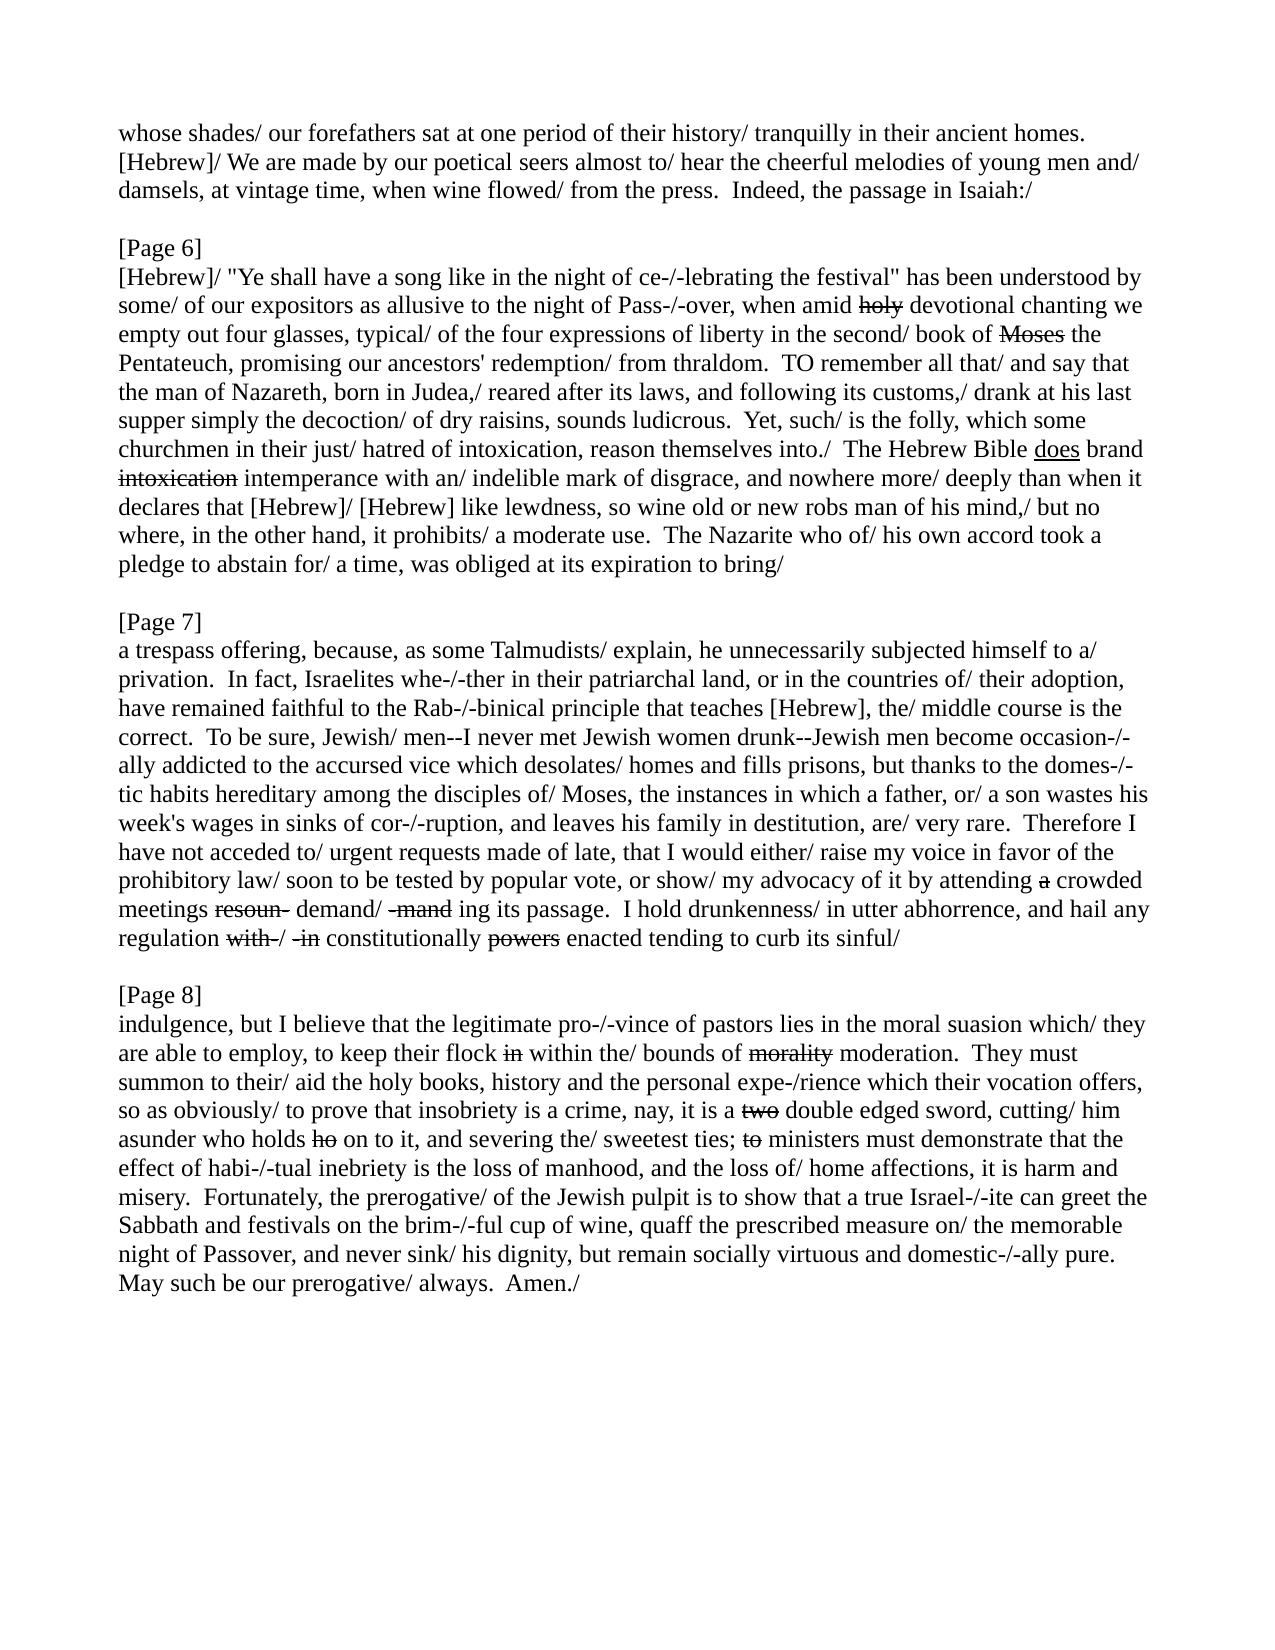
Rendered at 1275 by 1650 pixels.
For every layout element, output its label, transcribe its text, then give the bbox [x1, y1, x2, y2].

text indulgence, but I believe that the legitimate pro-/-vince of pastors lies in the moral suasion which/ they are able to employ, to keep their flock in within the/ bounds of morality moderation. They must summon to their/ aid the holy books, history and the personal expe-/rience which their vocation offers, so as obviously/ to prove that insobriety is a crime, nay, it is a two double edged sword, cutting/ him asunder who holds ho on to it, and severing the/ sweetest ties; to ministers must demonstrate that the effect of habi-/-tual inebriety is the loss of manhood, and the loss of/ home affections, it is harm and misery. Fortunately, the prerogative/ of the Jewish pulpit is to show that a true Israel-/-ite can greet the Sabbath and festivals on the brim-/-ful cup of wine, quaff the prescribed measure on/ the memorable night of Passover, and never sink/ his dignity, but remain socially virtuous and domestic-/-ally pure. May such be our prerogative/ always. Amen./ [118, 1009, 1157, 1297]
text a trespass offering, because, as some Talmudists/ explain, he unnecessarily subjected himself to a/ privation. In fact, Israelites whe-/-ther in their patriarchal land, or in the countries of/ their adoption, have remained faithful to the Rab-/-binical principle that teaches [Hebrew], the/ middle course is the correct. To be sure, Jewish/ men--I never met Jewish women drunk--Jewish men become occasion-/-ally addicted to the accursed vice which desolates/ homes and fills prisons, but thanks to the domes-/-tic habits hereditary among the disciples of/ Moses, the instances in which a father, or/ a son wastes his week's wages in sinks of cor-/-ruption, and leaves his family in destitution, are/ very rare. Therefore I have not acceded to/ urgent requests made of late, that I would either/ raise my voice in favor of the prohibitory law/ soon to be tested by popular vote, or show/ my advocacy of it by attending a crowded meetings resoun- demand/ -mand ing its passage. I hold drunkenness/ in utter abhorrence, and hail any regulation with-/ -in constitutionally powers enacted tending to curb its sinful/ [118, 636, 1157, 952]
text [Page 8] [118, 981, 1157, 1009]
text [Page 7] [118, 607, 1157, 636]
text whose shades/ our forefathers sat at one period of their history/ tranquilly in their ancient homes. [Hebrew]/ We are made by our poetical seers almost to/ hear the cheerful melodies of young men and/ damsels, at vintage time, when wine flowed/ from the press. Indeed, the passage in Isaiah:/ [118, 118, 1157, 204]
text [Hebrew]/ "Ye shall have a song like in the night of ce-/-lebrating the festival" has been understood by some/ of our expositors as allusive to the night of Pass-/-over, when amid holy devotional chanting we empty out four glasses, typical/ of the four expressions of liberty in the second/ book of Moses the Pentateuch, promising our ancestors' redemption/ from thraldom. TO remember all that/ and say that the man of Nazareth, born in Judea,/ reared after its laws, and following its customs,/ drank at his last supper simply the decoction/ of dry raisins, sounds ludicrous. Yet, such/ is the folly, which some churchmen in their just/ hatred of intoxication, reason themselves into./ The Hebrew Bible does brand intoxication intemperance with an/ indelible mark of disgrace, and nowhere more/ deeply than when it declares that [Hebrew]/ [Hebrew] like lewdness, so wine old or new robs man of his mind,/ but no where, in the other hand, it prohibits/ a moderate use. The Nazarite who of/ his own accord took a pledge to abstain for/ a time, was obliged at its expiration to bring/ [118, 262, 1157, 578]
text [Page 6] [118, 233, 1157, 262]
